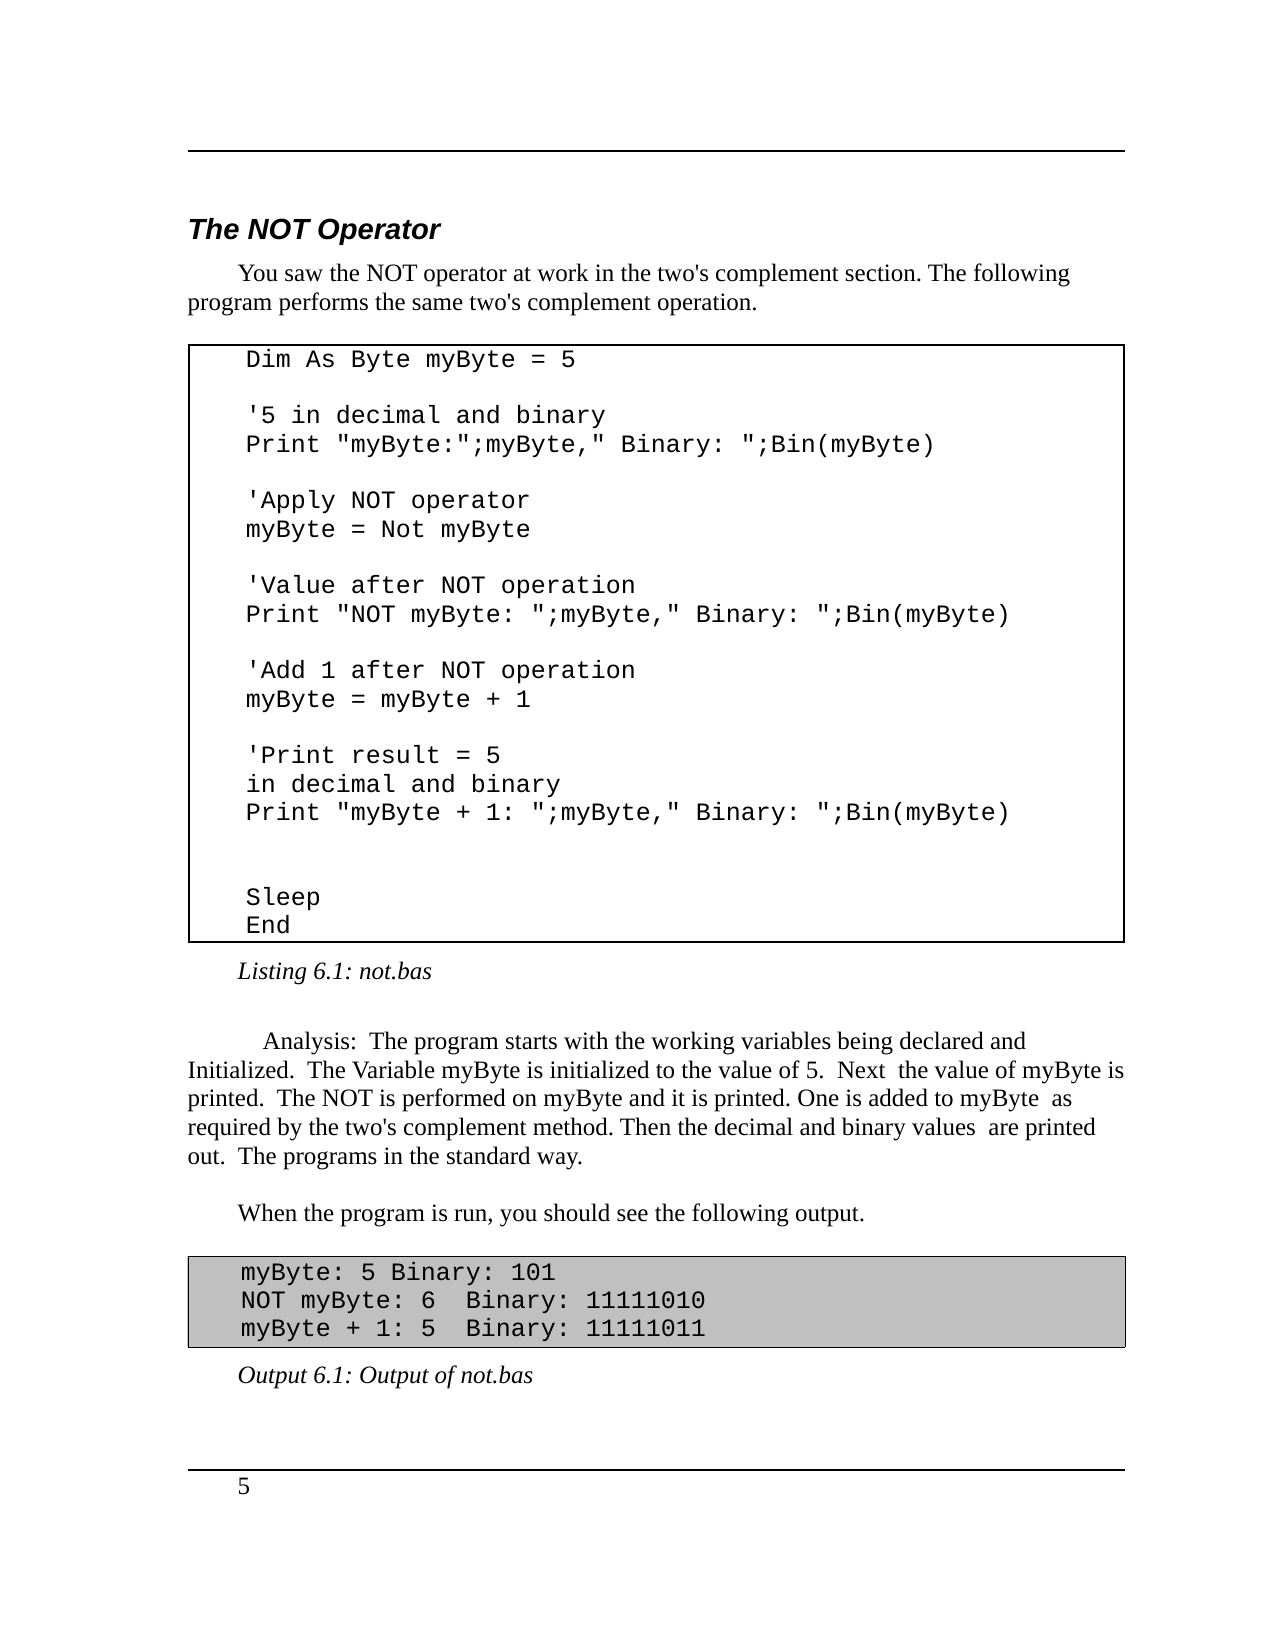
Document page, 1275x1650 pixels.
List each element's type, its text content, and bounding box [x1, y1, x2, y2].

text Sleep [190, 883, 1123, 911]
text in decimal and binary [190, 769, 1123, 798]
text myByte = Not myByte [190, 514, 1123, 545]
text End [190, 911, 1123, 941]
text When the program is run, you should see the following output. [187, 1198, 1125, 1227]
text Dim As Byte myByte = 5 [190, 346, 1123, 375]
text myByte + 1: 5 Binary: 11111011 [189, 1313, 1125, 1347]
text Print "NOT myByte: ";myByte," Binary: ";Bin(myByte) [190, 599, 1123, 630]
subtitle The NOT Operator [187, 212, 1125, 246]
text Print "myByte:";myByte," Binary: ";Bin(myByte) [190, 429, 1123, 460]
text You saw the NOT operator at work in the two's complement section. The following program performs the same two's complement operation. [187, 258, 1125, 316]
text '5 in decimal and binary [190, 401, 1123, 429]
text myByte: 5 Binary: 101 [189, 1257, 1125, 1284]
text 'Apply NOT operator [190, 486, 1123, 514]
text 'Value after NOT operation [190, 571, 1123, 599]
text Output 6.1: Output of not.bas [187, 1360, 1125, 1388]
text myByte = myByte + 1 [190, 684, 1123, 715]
text Listing 6.1: not.bas [187, 956, 1125, 985]
text NOT myByte: 6 Binary: 11111010 [189, 1284, 1125, 1313]
text Print "myByte + 1: ";myByte," Binary: ";Bin(myByte) [190, 798, 1123, 828]
text 'Print result = 5 [190, 741, 1123, 769]
text 'Add 1 after NOT operation [190, 656, 1123, 684]
text Analysis: The program starts with the working variables being declared and Initialized. The Variable myByte is initialized to the value of 5. Next the value of myByte is printed. The NOT is performed on myByte and it is printed. One is added to myByte as required by the two's complement method. Then the decimal and binary values are printed out. The programs in the standard way. [187, 1026, 1125, 1170]
